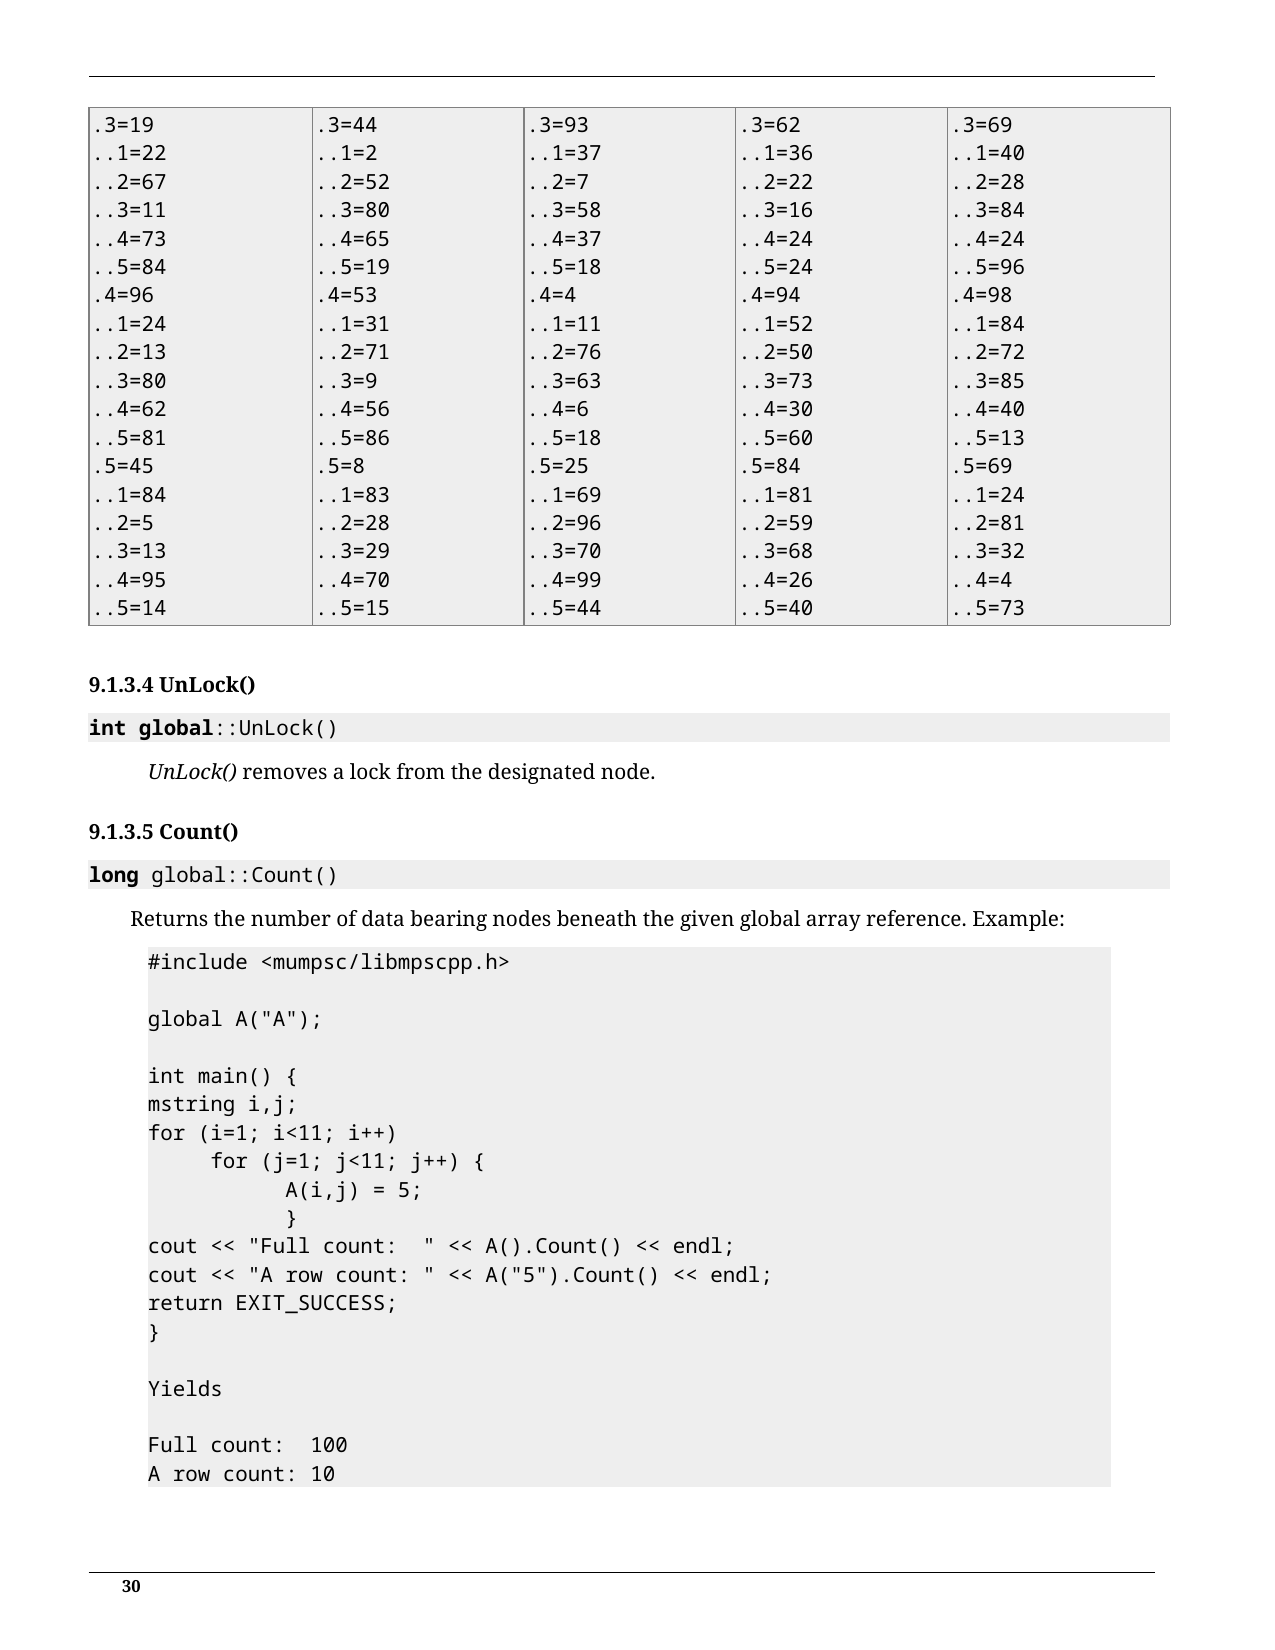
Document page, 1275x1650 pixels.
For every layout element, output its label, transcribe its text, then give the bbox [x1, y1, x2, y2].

table_header .3=19 ..1=22 ..2=67 ..3=11 ..4=73 ..5=84 .4=96 ..1=24 ..2=13 ..3=80 ..4=62 ..5=81 .5=45 ..1=84 ..2=5 ..3=13 ..4=95 ..5=14 [90, 108, 312, 625]
text UnLock() removes a lock from the designated node. [148, 757, 1111, 785]
text for (i=1; i<11; i++) [148, 1118, 1111, 1146]
text mstring i,j; [148, 1089, 1111, 1118]
text cout << "Full count: " << A().Count() << endl; [148, 1232, 1111, 1260]
text int main() { [148, 1061, 1111, 1089]
text Full count: 100 [148, 1431, 1111, 1459]
text A(i,j) = 5; [148, 1175, 1111, 1203]
text } [148, 1203, 1111, 1232]
table_header .3=62 ..1=36 ..2=22 ..3=16 ..4=24 ..5=24 .4=94 ..1=52 ..2=50 ..3=73 ..4=30 ..5=60 .5=84 ..1=81 ..2=59 ..3=68 ..4=26 ..5=40 [736, 108, 947, 625]
table_header .3=69 ..1=40 ..2=28 ..3=84 ..4=24 ..5=96 .4=98 ..1=84 ..2=72 ..3=85 ..4=40 ..5=13 .5=69 ..1=24 ..2=81 ..3=32 ..4=4 ..5=73 [948, 108, 1170, 625]
text return EXIT_SUCCESS; [148, 1288, 1111, 1317]
text Returns the number of data bearing nodes beneath the given global array reference. Example: [88, 904, 1170, 932]
subtitle UnLock() [88, 670, 1170, 698]
subtitle Count() [88, 817, 1170, 845]
text cout << "A row count: " << A("5").Count() << endl; [148, 1260, 1111, 1288]
text int global::UnLock() [88, 713, 1170, 742]
text } [148, 1317, 1111, 1345]
text A row count: 10 [148, 1459, 1111, 1487]
text for (j=1; j<11; j++) { [148, 1146, 1111, 1175]
text Yields [148, 1374, 1111, 1402]
table_header .3=93 ..1=37 ..2=7 ..3=58 ..4=37 ..5=18 .4=4 ..1=11 ..2=76 ..3=63 ..4=6 ..5=18 .5=25 ..1=69 ..2=96 ..3=70 ..4=99 ..5=44 [525, 108, 735, 625]
text #include <mumpsc/libmpscpp.h> [148, 947, 1111, 1004]
text global A("A"); [148, 1004, 1111, 1061]
table_header .3=44 ..1=2 ..2=52 ..3=80 ..4=65 ..5=19 .4=53 ..1=31 ..2=71 ..3=9 ..4=56 ..5=86 .5=8 ..1=83 ..2=28 ..3=29 ..4=70 ..5=15 [313, 108, 523, 625]
text long global::Count() [88, 860, 1170, 889]
